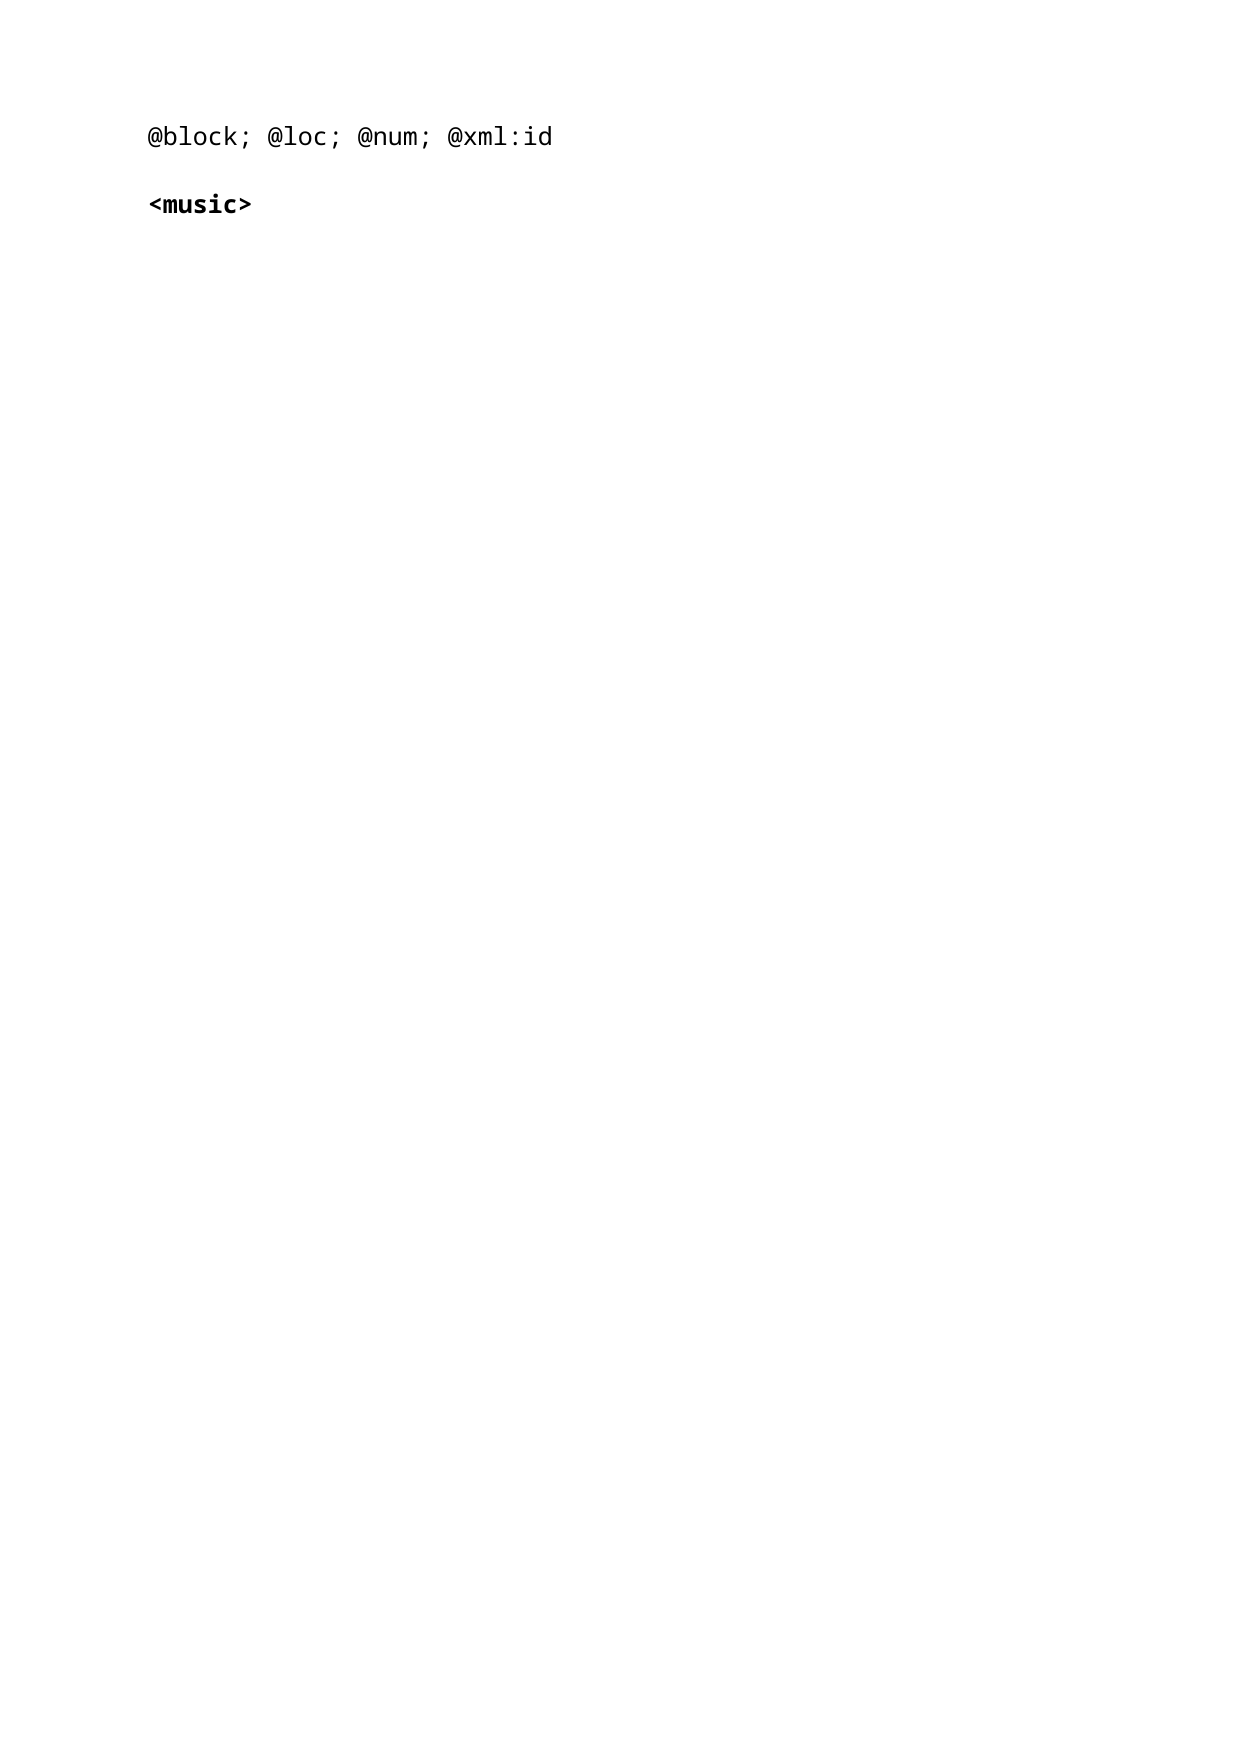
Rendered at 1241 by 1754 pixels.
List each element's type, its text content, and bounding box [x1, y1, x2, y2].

text <music> [148, 186, 1093, 220]
text @block; @loc; @num; @xml:id [148, 118, 1093, 152]
